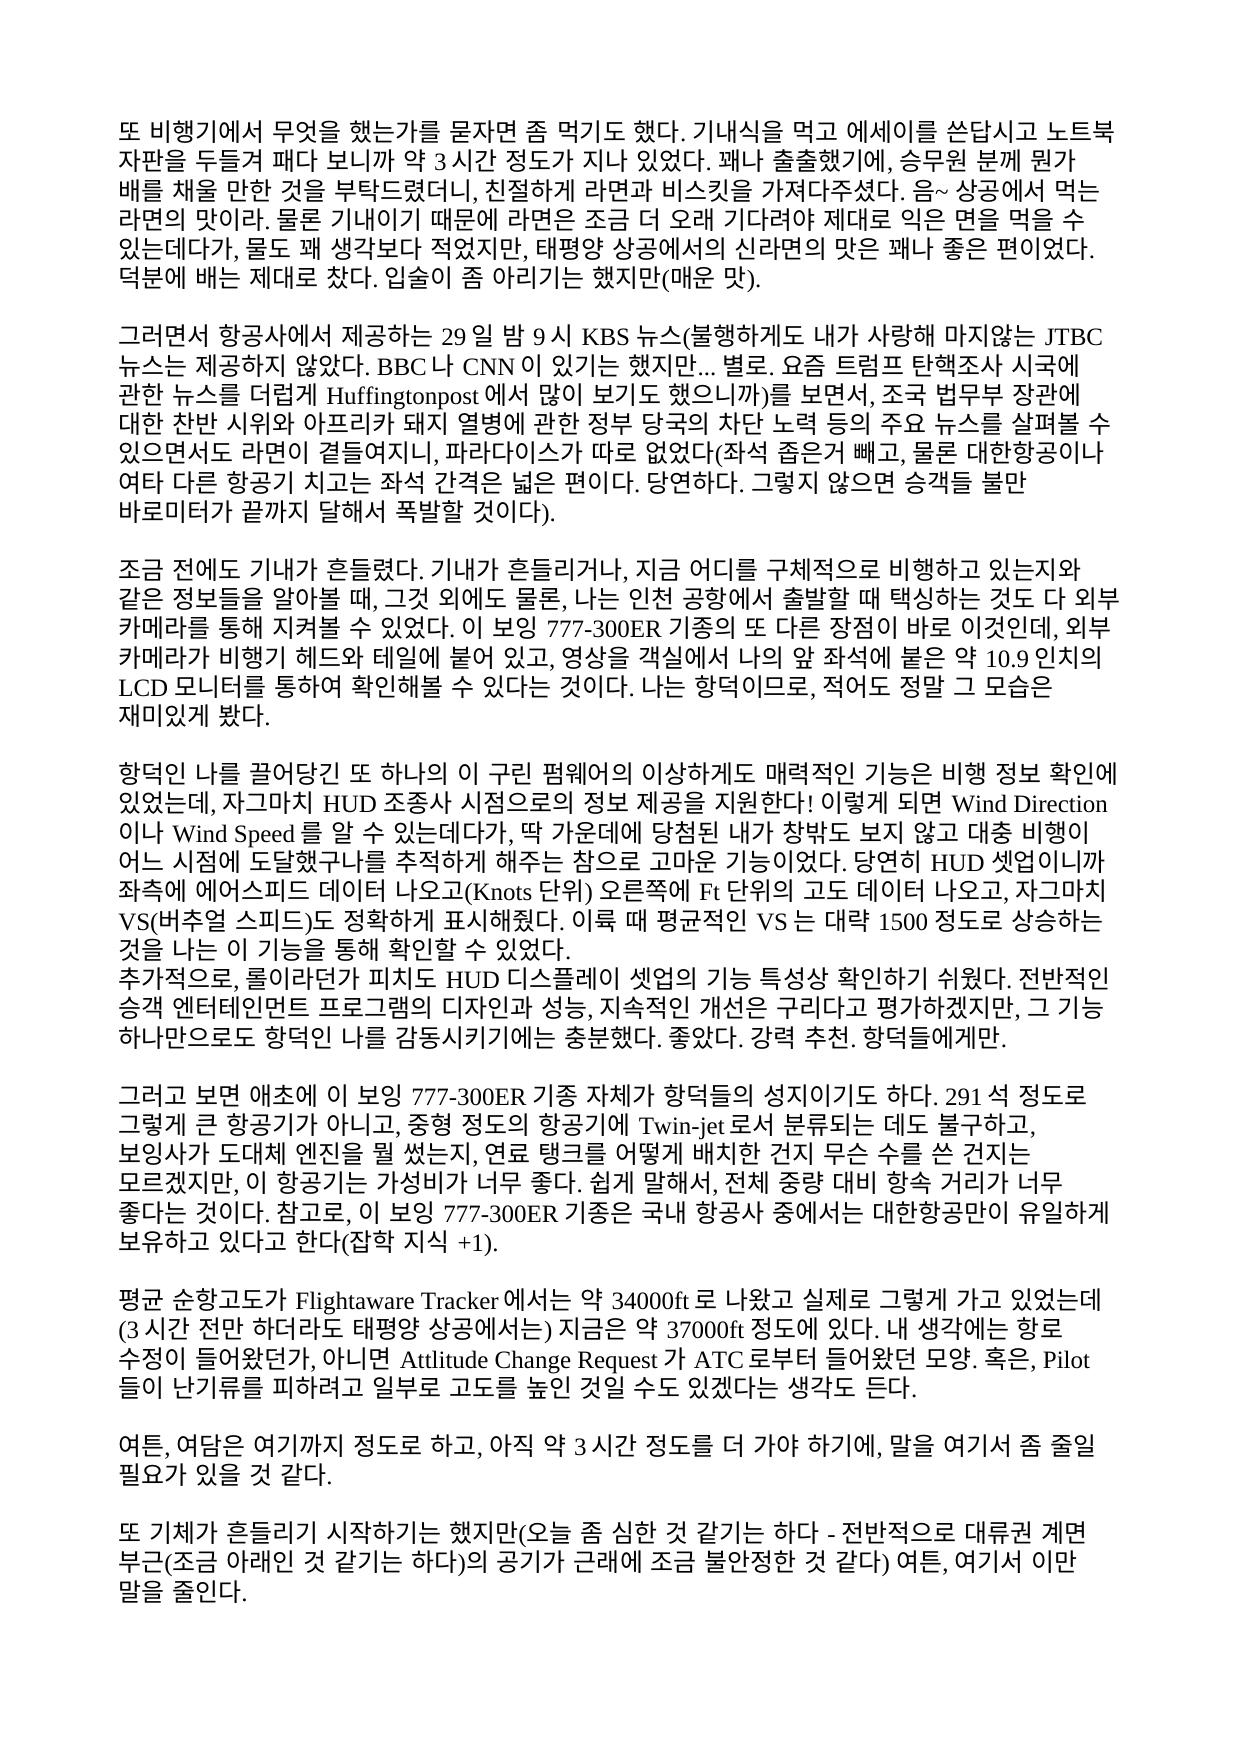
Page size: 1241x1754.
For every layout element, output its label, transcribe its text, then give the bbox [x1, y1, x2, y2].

text 추가적으로, 롤이라던가 피치도 HUD 디스플레이 셋업의 기능 특성상 확인하기 쉬웠다. 전반적인 승객 엔터테인먼트 프로그램의 디자인과 성능, 지속적인 개선은 구리다고 평가하겠지만, 그 기능 하나만으로도 항덕인 나를 감동시키기에는 충분했다. 좋았다. 강력 추천. 항덕들에게만. [118, 965, 1122, 1053]
text 그러고 보면 애초에 이 보잉 777-300ER 기종 자체가 항덕들의 성지이기도 하다. 291석 정도로 그렇게 큰 항공기가 아니고, 중형 정도의 항공기에 Twin-jet로서 분류되는 데도 불구하고, 보잉사가 도대체 엔진을 뭘 썼는지, 연료 탱크를 어떻게 배치한 건지 무슨 수를 쓴 건지는 모르겠지만, 이 항공기는 가성비가 너무 좋다. 쉽게 말해서, 전체 중량 대비 항속 거리가 너무 좋다는 것이다. 참고로, 이 보잉 777-300ER 기종은 국내 항공사 중에서는 대한항공만이 유일하게 보유하고 있다고 한다(잡학 지식 +1). [118, 1082, 1122, 1257]
text 또 기체가 흔들리기 시작하기는 했지만(오늘 좀 심한 것 같기는 하다 - 전반적으로 대류권 계면 부근(조금 아래인 것 같기는 하다)의 공기가 근래에 조금 불안정한 것 같다) 여튼, 여기서 이만 말을 줄인다. [118, 1519, 1122, 1607]
text 여튼, 여담은 여기까지 정도로 하고, 아직 약 3시간 정도를 더 가야 하기에, 말을 여기서 좀 줄일 필요가 있을 것 같다. [118, 1432, 1122, 1491]
text 또 비행기에서 무엇을 했는가를 묻자면 좀 먹기도 했다. 기내식을 먹고 에세이를 쓴답시고 노트북 자판을 두들겨 패다 보니까 약 3시간 정도가 지나 있었다. 꽤나 출출했기에, 승무원 분께 뭔가 배를 채울 만한 것을 부탁드렸더니, 친절하게 라면과 비스킷을 가져다주셨다. 음~ 상공에서 먹는 라면의 맛이라. 물론 기내이기 때문에 라면은 조금 더 오래 기다려야 제대로 익은 면을 먹을 수 있는데다가, 물도 꽤 생각보다 적었지만, 태평양 상공에서의 신라면의 맛은 꽤나 좋은 편이었다. 덕분에 배는 제대로 찼다. 입술이 좀 아리기는 했지만(매운 맛). [118, 118, 1122, 294]
text 항덕인 나를 끌어당긴 또 하나의 이 구린 펌웨어의 이상하게도 매력적인 기능은 비행 정보 확인에 있었는데, 자그마치 HUD 조종사 시점으로의 정보 제공을 지원한다! 이렇게 되면 Wind Direction이나 Wind Speed를 알 수 있는데다가, 딱 가운데에 당첨된 내가 창밖도 보지 않고 대충 비행이 어느 시점에 도달했구나를 추적하게 해주는 참으로 고마운 기능이었다. 당연히 HUD 셋업이니까 좌측에 에어스피드 데이터 나오고(Knots 단위) 오른쪽에 Ft 단위의 고도 데이터 나오고, 자그마치 VS(버추얼 스피드)도 정확하게 표시해줬다. 이륙 때 평균적인 VS는 대략 1500 정도로 상승하는 것을 나는 이 기능을 통해 확인할 수 있었다. [118, 760, 1122, 965]
text 평균 순항고도가 Flightaware Tracker에서는 약 34000ft로 나왔고 실제로 그렇게 가고 있었는데(3시간 전만 하더라도 태평양 상공에서는) 지금은 약 37000ft 정도에 있다. 내 생각에는 항로 수정이 들어왔던가, 아니면 Attlitude Change Request가 ATC로부터 들어왔던 모양. 혹은, Pilot들이 난기류를 피하려고 일부로 고도를 높인 것일 수도 있겠다는 생각도 든다. [118, 1286, 1122, 1403]
text 조금 전에도 기내가 흔들렸다. 기내가 흔들리거나, 지금 어디를 구체적으로 비행하고 있는지와 같은 정보들을 알아볼 때, 그것 외에도 물론, 나는 인천 공항에서 출발할 때 택싱하는 것도 다 외부 카메라를 통해 지켜볼 수 있었다. 이 보잉 777-300ER 기종의 또 다른 장점이 바로 이것인데, 외부 카메라가 비행기 헤드와 테일에 붙어 있고, 영상을 객실에서 나의 앞 좌석에 붙은 약 10.9인치의 LCD 모니터를 통하여 확인해볼 수 있다는 것이다. 나는 항덕이므로, 적어도 정말 그 모습은 재미있게 봤다. [118, 556, 1122, 732]
text 그러면서 항공사에서 제공하는 29일 밤 9시 KBS 뉴스(불행하게도 내가 사랑해 마지않는 JTBC 뉴스는 제공하지 않았다. BBC나 CNN이 있기는 했지만... 별로. 요즘 트럼프 탄핵조사 시국에 관한 뉴스를 더럽게 Huffingtonpost에서 많이 보기도 했으니까)를 보면서, 조국 법무부 장관에 대한 찬반 시위와 아프리카 돼지 열병에 관한 정부 당국의 차단 노력 등의 주요 뉴스를 살펴볼 수 있으면서도 라면이 곁들여지니, 파라다이스가 따로 없었다(좌석 좁은거 빼고, 물론 대한항공이나 여타 다른 항공기 치고는 좌석 간격은 넓은 편이다. 당연하다. 그렇지 않으면 승객들 불만 바로미터가 끝까지 달해서 폭발할 것이다). [118, 322, 1122, 527]
